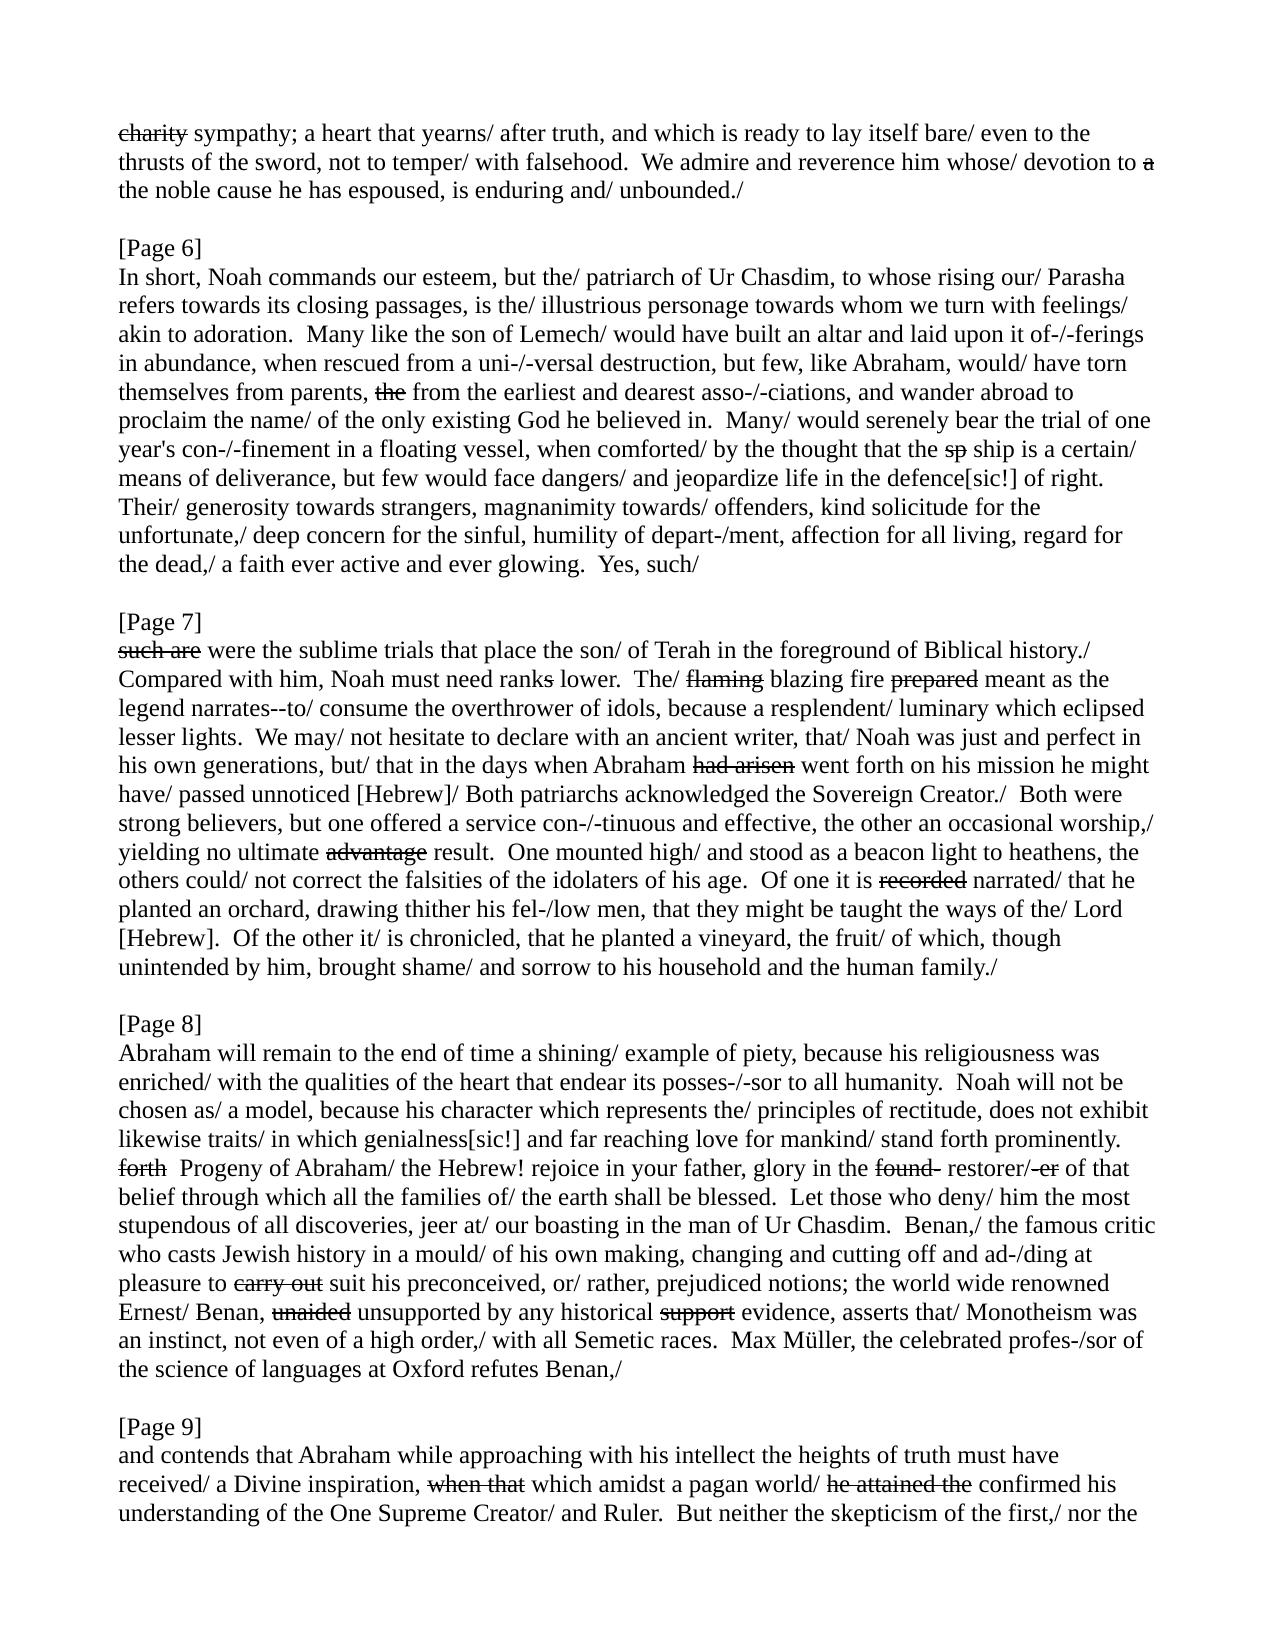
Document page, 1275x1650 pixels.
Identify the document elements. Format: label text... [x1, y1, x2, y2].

text such are were the sublime trials that place the son/ of Terah in the foreground of Biblical history./ Compared with him, Noah must need ranks lower. The/ flaming blazing fire prepared meant as the legend narrates--to/ consume the overthrower of idols, because a resplendent/ luminary which eclipsed lesser lights. We may/ not hesitate to declare with an ancient writer, that/ Noah was just and perfect in his own generations, but/ that in the days when Abraham had arisen went forth on his mission he might have/ passed unnoticed [Hebrew]/ Both patriarchs acknowledged the Sovereign Creator./ Both were strong believers, but one offered a service con-/-tinuous and effective, the other an occasional worship,/ yielding no ultimate advantage result. One mounted high/ and stood as a beacon light to heathens, the others could/ not correct the falsities of the idolaters of his age. Of one it is recorded narrated/ that he planted an orchard, drawing thither his fel-/low men, that they might be taught the ways of the/ Lord [Hebrew]. Of the other it/ is chronicled, that he planted a vineyard, the fruit/ of which, though unintended by him, brought shame/ and sorrow to his household and the human family./ [118, 636, 1157, 981]
text In short, Noah commands our esteem, but the/ patriarch of Ur Chasdim, to whose rising our/ Parasha refers towards its closing passages, is the/ illustrious personage towards whom we turn with feelings/ akin to adoration. Many like the son of Lemech/ would have built an altar and laid upon it of-/-ferings in abundance, when rescued from a uni-/-versal destruction, but few, like Abraham, would/ have torn themselves from parents, the from the earliest and dearest asso-/-ciations, and wander abroad to proclaim the name/ of the only existing God he believed in. Many/ would serenely bear the trial of one year's con-/-finement in a floating vessel, when comforted/ by the thought that the sp ship is a certain/ means of deliverance, but few would face dangers/ and jeopardize life in the defence[sic!] of right. Their/ generosity towards strangers, magnanimity towards/ offenders, kind solicitude for the unfortunate,/ deep concern for the sinful, humility of depart-/ment, affection for all living, regard for the dead,/ a faith ever active and ever glowing. Yes, such/ [118, 262, 1157, 578]
text Abraham will remain to the end of time a shining/ example of piety, because his religiousness was enriched/ with the qualities of the heart that endear its posses-/-sor to all humanity. Noah will not be chosen as/ a model, because his character which represents the/ principles of rectitude, does not exhibit likewise traits/ in which genialness[sic!] and far reaching love for mankind/ stand forth prominently. forth Progeny of Abraham/ the Hebrew! rejoice in your father, glory in the found- restorer/-er of that belief through which all the families of/ the earth shall be blessed. Let those who deny/ him the most stupendous of all discoveries, jeer at/ our boasting in the man of Ur Chasdim. Benan,/ the famous critic who casts Jewish history in a mould/ of his own making, changing and cutting off and ad-/ding at pleasure to carry out suit his preconceived, or/ rather, prejudiced notions; the world wide renowned Ernest/ Benan, unaided unsupported by any historical support evidence, asserts that/ Monotheism was an instinct, not even of a high order,/ with all Semetic races. Max Müller, the celebrated profes-/sor of the science of languages at Oxford refutes Benan,/ [118, 1038, 1157, 1383]
text [Page 9] [118, 1412, 1157, 1441]
text [Page 7] [118, 607, 1157, 636]
text charity sympathy; a heart that yearns/ after truth, and which is ready to lay itself bare/ even to the thrusts of the sword, not to temper/ with falsehood. We admire and reverence him whose/ devotion to a the noble cause he has espoused, is enduring and/ unbounded./ [118, 118, 1157, 204]
text [Page 6] [118, 233, 1157, 262]
text and contends that Abraham while approaching with his intellect the heights of truth must have received/ a Divine inspiration, when that which amidst a pagan world/ he attained the confirmed his understanding of the One Supreme Creator/ and Ruler. But neither the skepticism of the first,/ nor the [118, 1441, 1157, 1527]
text [Page 8] [118, 1009, 1157, 1038]
